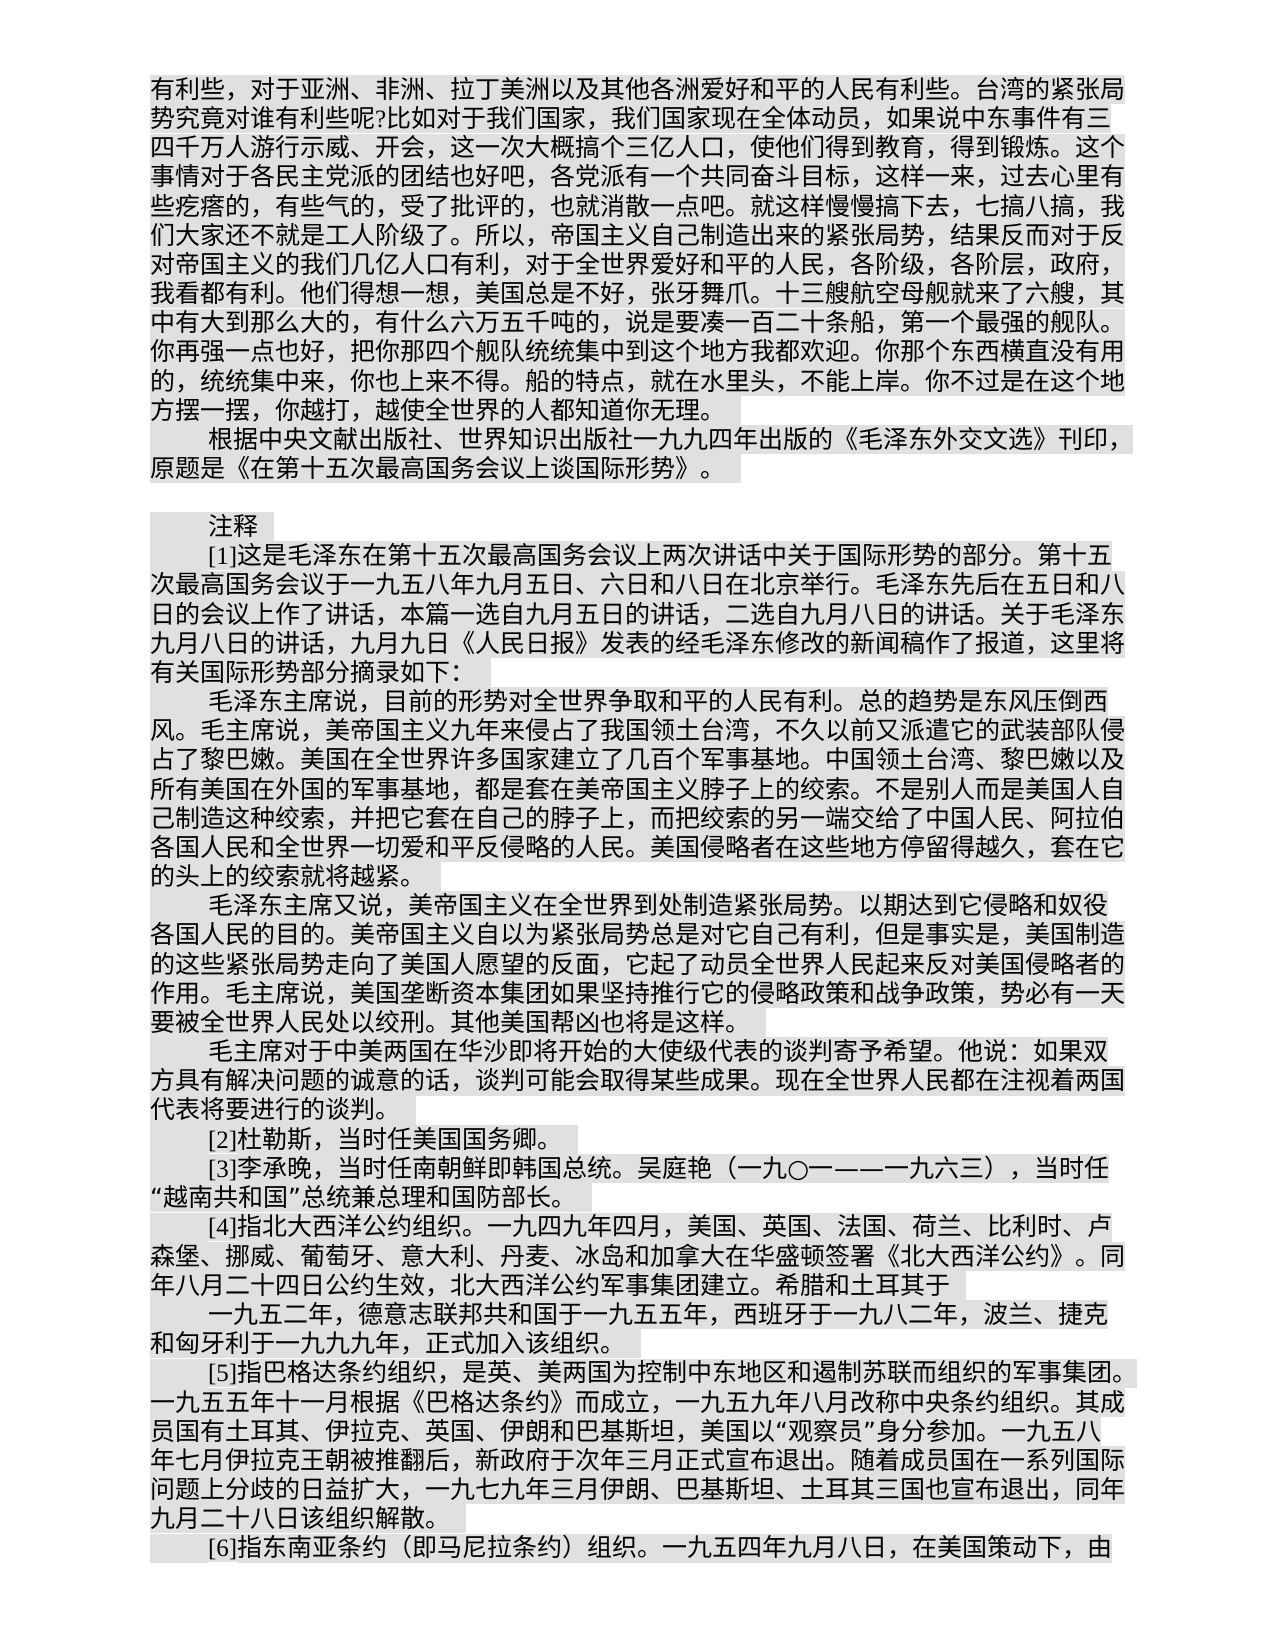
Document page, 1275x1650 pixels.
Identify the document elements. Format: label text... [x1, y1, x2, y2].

text 看了kate的發言，想說幾句。 對央視欄目不要過分解讀，或者說不要戴著對共產黨的有色眼鏡來解讀。央視唯一可以說是宣示的節目，只有新聞聯播。其他欄目只是因應熱點，做做討論。主持人和嘉賓的言論，也僅僅代表自己。 中共的決策機制，不是你想象的一言堂。 涉及民生議題，除了黨內討論，還要做大量的民調。中國政府除了擁有自己的輿情調查機構，同時還是那些大型市場調查公司的最大客戶。而涉及外交國防的政策，民意一般不起作用，那是一以貫之的，可以追溯到毛澤東時期。毛澤東思想就是中共的執政基石和理論源泉。他五十年代的《關於國際局勢》和《論十大關係》，原則基本沿用到現在。 對北京的霧霾警告和防空警報，也不用過分解讀。自從非典和汶川之後，政府就很注意重大事件的預警和演練。這是全國性的，我在廣州偶爾也會接到政府短信。至於防空警報，其實意義不大。大陸城市若遭遇空襲，只可能是毀滅性的核攻擊，也只可能是美國發起的。問題是，美國是否敢於冒同歸於盡的風險？ 關於武統，這不符合現在中國的利益。川普上台打台灣牌，只不過是想把美國在中東的緊張局勢，轉移到臺海或者東亞罷了。如果這個時候武統台灣，那豈不是隨了美國所願？中共沒那麽蠢。 現在不管是輿論，還是所謂軍機航母繞臺，只不過是要提醒菜政府，不要玩過了，否則她和民進黨的所有相關利益集團就會灰飛煙滅。看似在威嚇台灣，其實是在保護台灣而已。 武統並不難，難的是統一後如何管理的問題。總不能像1949年那樣，把無恥政客以及幕後樁腳都抓起來槍斃，無恥名嘴和學者都抓起來勞改教育吧？ 為了統一而統一，只會因小失大。中國現在是要管控風險，不能讓台灣問題影響到一帶一路的全球大局。 下面貼一篇毛澤東五十年代的《關於國際形勢問題》，這是中共對國際局勢思考的源頭。從毛澤東來理解中共，比什麼學者專家要靠譜。 ……………………………………………………………… 关于国际形势问题[1] (一九五八年九月五日、八日) 一 国际形势，我们历来有个观点，总是乐观的。后来总结为一个“东风压倒西风”。 美国现在在我们这里来了个“大包干”制度，索性把金门、马祖，还有些什么大担岛、二担岛、东碇岛一切包过去，我看它就舒服了。它上了我们的绞索，美国的颈吊在我们中国的铁的绞索上面。台湾也是个绞索，不过要隔得远一点。它要把金门这一套包括进去，那它的头更接近我们。我们哪一天踢它一脚，它走不掉，因为它被一根索子绞住了。 我现在提出若干观点，提出一些看法供给各位，并不要把它作为一个什么决定，作为一个法律。作为一个法律就死了，作为一个看法就是活的。拿这些观点去观察观察国际形势。 第一条，谁怕谁多一点。我看美国人是怕打仗。我们也怕打仗。问题是究竟哪一个怕得多一点。这也是个观点，也是个看法。请各位拿了这个观点去看一看，观察观察，以后一年、二年、三年、四年，就这样观察下去，究竟是西方怕东方多一点，还是我们东方怕西方多一点?据我的看法，是杜勒斯[2]怕我们怕得多一点，是英、美、德、法那些西方国家怕我们怕得多一点。为什么它们怕得多一点呢?就是一个力量的问题，人心的问题。人心就是力量，我们这边的人多一点，它们那边的人少一点。共产主义，民族主义，帝国主义，这三个主义中，共产主义和民族主义比较接近。而民族主义占领的地方相当宽，有三个洲:一个亚洲，一个非洲，一个拉丁美洲。即使这些洲里头有许多统治者是亲西方的，比如泰国、巴基斯坦、菲律宾、日本、土耳其、伊朗等国的，可是人民中间亲东方的不少，可能是相当多。就是垄断资本家以及中了他们的毒最深的人是主张战争的。除了垄断资本家，其他的人，大多数(不是全体)是不愿意战争的。比如北欧几个国家，当权的也是资产阶级，他们是不愿意战争的。力量对比是如此。因为真理是抓在大多数人手里，而不抓在杜勒斯手里，他们的心比我们虚，我们的心比较实。我们依靠人民，他们是维持那些反动统治者。现在杜勒斯就干这一套，他就专扶什么蒋委员长、李承晚、吴庭艳[3]这类人。我看是这样，双方都怕，但是他们怕我们比较多一点，因此战争是打不起来的。 第二条，美帝国主义它们结成军事集团，什么北大西洋[4]，巴格达[5]，马尼拉[6]，这些集团的性质究竟怎么样?我们讲它们是侵略的。它们是侵略的，那是千真万确的。但是它们现在的锋芒向哪一边呢?是向社会主义进攻，还是向民族主义进攻?我看现在是向民族主义进攻，就是向埃及、黎巴嫩和中东那些弱的国家进攻。社会主义国家，除非是比如匈牙利失败了，波兰也崩溃了，捷克、东德也崩溃了，连苏联也发生问题，我们也发生问题，摇摇欲倒，那个时候它们会进攻的。你要倒了，它们为什么不进攻?现在我们不倒，我们巩固，我们这个骨头啃不动，它们就啃那些比较可啃的地方，搞印尼、印度、缅甸、锡兰[7]，想搞垮纳赛尔[8]，想搞垮伊拉克，想征服阿尔及利亚等等。现在拉丁美洲有个很大的进步。尼克松是个副总统，在八个国家不受欢迎[9]，被吐口水，打石头。美国的政治代表在那些人面前被用口水去对付，这就是藐视“尊严”，没有“礼貌”了，在他们心目中间不算数了。你是我们的对头，因此拿口水、石头去对付你。所以，不要把这三个军事集团看得那么严重，要有分析。它们是侵略性的，但是它们并不巩固。 第三条，关于紧张局势。我们每天都是要求缓和紧张局势，紧张局势缓和了对世界人民是有利的。那末，凡是紧张局势就对我们有害，是不是?我看也不尽然。这个紧张局势，对我们并不是纯害无利，也有有利的一面。什么道理呢?因为紧张局势除了有害的一面外，还可以调动人马，调动落后阶层，调动中间派起来奋斗。怕打原子战争的，就要想一想。你看金门、马祖打这样几炮[10]，我就没有料到现在这个世界闹得这样满城风雨，烟雾冲天。这就是因为人们怕战争，怕美国到处闯祸。全世界那么多国家，除了一个李承晚之外，现在还没有第二个国家支持美国。可能还加一个菲律宾，叫做“有条件的支持”。比如伊拉克革命，还不是紧张局势造成的?紧张局势并不取决于我们，是帝国主义自己造成的，但是归根结底对于帝国主义更不利。这个观点列宁说过的，他是讲战争，他说，战争调动人们的精神状态使它紧张起来。现在当然没有战争，但是这种在武装对立的情况下的紧张局势也是能够调动一切积极因素，并且使落后阶层想一想的。 第四条，中东的撤兵问题。美英侵略军必须撤退。帝国主义现在想赖在那里不走，这对人民是不利的，可是同时也有教育人民的作用。你要反对侵略者，如果没有个对象，没有个靶子，没有个对立面，这就不好反。它自己现在跑上来当作对立面，并且赖着不走，就起了动员全世界人民起来反对美国侵略者的作用。所以它迟迟不撤退，总起来看对人民也不见得就那么纯害无利，因为这样人民每天就可以催它走:你为什么不走? 第五条，戴高乐[11]登台好，还是不登台好?现在法国共产党和人民应该坚决反对戴高乐登台，要投票反对他的宪法，但是同时要准备反对不了时，他登台后的斗争。戴高乐登台要压迫法共和法国人民，但对内对外也有好处。对外，这个人喜欢跟英美闹别扭，他喜欢抬杠子。他从前吃过苦头的，他写过一本回忆录，尽骂英美，而说苏联的好话。现在看起来，他还是要闹别扭的。法国跟英美闹别扭很有益处。对内，为教育法国无产阶级不可少之教员，等于我们中国的蒋委员长一样。没有蒋委员长，六亿人民教不过来的，单是共产党正面教育不行的。戴高乐现在还有威信，你这会把他打败了，他没有死，人们还是想他。让他登台，无非是顶多搞个五年，六年，七年，八年，十年，他得垮的。他一垮了，没有第二个戴高乐了，这个毒放出来了。这个毒必须放，等于我们右派的毒，你得让他放。你不让他放，他总是有毒的，放出来毒就消了。 第六条，禁运，不跟我们做生意。这个东西对于我们的利害究竟怎么样?我看，禁运对我们的利益极大，我们不感觉禁运有什么不利。禁运对于我们的衣食住行以及建设(炼钢炼铁)有极大的好处。一禁运，我们得自己想办法。我历来感谢何应钦[12]。一九三七年红军改编成国民革命军第八路军，每月有四十万法币，自从他发了法币，我们就依赖这个法币。到一九四○年反共高潮时就断了，不来了。从此我们得自己想办法，想什么办法呢?我们就下了个命令，说法币没有了，你们以团为单位自己打主意。从此，各根据地搞生产运动，产生的价值不是四十万元，不是四百万元，甚至于不是四千万元，各根据地合起来，可能一亿两亿。从此就靠我们自己动手。现在的“何应钦”是谁呢?就是杜勒斯，改了个名字。现在它们禁运，我们就自己搞，搞大跃进，搞掉了依赖性，破除了迷信，就好了。 第七条，不承认问题。是承认比较有利，还是不承认比较有利?我说，等于禁运一样，帝国主义国家不承认我们比较承认我们是要有利一些。现在还有四十几个国家不承认我们，主要的原因就在美国。比如法国，想承认，但是因为美国反对就不敢。其他还有一些中南美洲、亚洲、非洲、欧洲的国家，以及加拿大，都是因为美国而不敢承认。资本主义国家现在承认我们的，合起来只有十九个，加上社会主义阵营十一个，有三十个[13]，再加上南斯拉夫，有三十一个。我看就是这么一点过日子吧。不承认我们，我看是不坏，比较好，让我们更多搞一点钢，搞个六七亿吨，那个时候它们总要承认。那个时候也可以不承认，它们不承认有什么要紧? 最后一条，就是准备反侵略的战争。头一条讲了双方怕打，仗打不起来，但世界上的事情还是要搞一个保险系数。因为世界上有个垄断资产阶级，恐怕他们冒里冒失乱搞，所以，要准备作战。这一条要在干部里头讲通。第一，我们不要打，而且反对打，苏联也是。要打就是他们先打，逼着我们不能不打。第二，但是我们不怕打，要打就打。我们现在只有手榴弹跟山药蛋。氢弹、原子弹的战争当然是可怕的，是要死人的，因此我们反对打。但是这个决定权不操在我们手中，帝国主义一定要打，那末我们就得准备一切，要打就打。就是说，死了一半人也没有什么可怕。这是极而言之。在整个宇宙史上来说，我就不相信要那么悲观。我跟尼赫鲁[14]总理辩论过这个问题，他说，那个时候没有政府了，统统打光了，想要讲和也找不到政府了。我说，哪有那个事，你这个政府被原子弹消灭了，老百姓又起一个政府，又可以议和。世界上的事情你不想到那个极点，你就睡不着觉。无非是打死人，无非是一个怕打。但是它一定要打，是它先打，它打原子弹，这个时候，怕，它也打，不怕，它也打。既然是怕也打，不怕也打，二者选哪一个呢?还是怕好，还是不怕好?每天总是怕，在干部和人民里头不鼓起一点劲，这是很危险的。我看，还是横了一条心，要打就打，打了再建设。因此，我们现在搞民兵，人民公社里头都搞民兵，全民皆兵。要发枪，开头发几百万枝，将来要发几千万枝，由各省造轻武器，造步枪、机关枪、手榴弹、小迫击炮、轻迫击炮。人民公社有军事部，到处练习。在座的有文化人，你们也要号召一下，单拿笔杆不行，一手拿笔杆，一手拿枪杆，又是文化，又是武化。 有这么八个观点，当做一种看法，供各位观察国际形势的时候采用。 二 还是谈一谈老话。关于绞索，上一次不是谈过吗?现在我们要讲对杜勒斯、艾森豪威尔[15]，对那些战争贩子使用绞索。对美国使用绞索的地方很多。据我看，凡是搞了军事基地的，就被一条绞索绞住了，例如:东方，南朝鲜、日本、菲律宾、台湾；西方，西德、法国、意大利、英国；中东，土耳其、伊朗；非洲，摩洛哥等等。每一个地方美国有许多军事基地，比如土耳其有二十几个基地，日本听说有八百个基地。还有些地方没有基地，但是有军队占领，比如美国在黎巴嫩，英国在约旦。 现在不讲别的，单讲两条绞索:一个黎巴嫩，一个台湾。台湾是老的绞索，美国已经占领几年了。它被什么人绞住了呢?被中华人民共和国绞住了。六亿人民手里拿着一根索子，这根索子是钢绳，把美国的脖子套住了。谁人让它套住的呢?是它自己造的索子，自己套住的，然后把绞索的一头丢到中国大陆上，让我们抓到。黎巴嫩是最近套住的，也是美国自己造的一条绞索，自己套上去的，绞索的一端就丢到阿拉伯民族手里。不但如此，而且是丢到全世界大多数人民手里，大家都骂它，不同情它，大多数国家的人民、政府手里拿着这个绞索。比如中东问题，联合国开了会。但主要是在阿拉伯人民手里套住了，不得脱身。它现在进退两难，早退好，还是迟退好?早退，那末所为何来呢?迟退，越套越紧，可能成为死结，那怎么得了呀?至于台湾，它是订了条约的[16]，比黎巴嫩还不同。黎巴嫩还比较活，没有什么条约，说是一个请，一个就来了，于是乎套上了。至于台湾，就订了个条约，这是个死结。这里不分民主党、共和党，订条约是艾森豪威尔，派第七舰队是杜鲁门[17]。杜鲁门那个时候可去可来，没有订条约，艾森豪威尔订了个条约。这也是国民党一恐慌、一要求，美国一愿意，就套上了。 金门、马祖套上了没有?金门、马祖据我看也套上了。为什么呢?他们不是讲现在还没有定，要共产党打上去，那个时候看情形再决定吗?问题是十一万国民党军队，金门九万五，马祖一万五，只要有这两堆在这个地方，他们得关心。这是他们的阶级利益，阶级感情。为什么英国人和美国人对一些国家的政府那样好?他们不能见死不救。昨天第七舰队的司令比克利亲自指挥[18]，还有那个斯摩特[19]，不是放大炮吗?引得国务院也不高兴、国防部也不高兴的那位先生，他也在那里跟比克利一道指挥。 总而言之，你是被套住了。要解脱也可以，你得采取主动，慢慢脱身。不是有脱身政策吗?在朝鲜有脱身政策，现在我看形成了金、马的脱身政策。你那一班子实在想脱身，而且舆论上也要求脱身。脱身者，是从绞索里面脱出去。怎么脱法呢?就是这十一万人走路。台湾是我们的，那是无论如何不能让步的，是内政问题；跟你的交涉是国际问题。这是两件事。你美国跟蒋介石搞在一起，这个化合物是可以分解的。比如电解铝、电解铜，用电一解，不就分离了吗?蒋介石这一边是内政问题，你那一边是外交问题，不能混为一谈。 现在五大洲，除了澳洲，四大洲美国都想霸住。首先是北美洲，那主要是它自己的地方，它有军队；然后是中南美洲，虽然没有驻军，但是它要“保护”的。再加上欧洲、非洲、亚洲，主要是欧亚非，主力是在欧亚两洲。这么几个兵，分得这么散，我不晓得它这个仗怎么打法。所以，我总是觉得，它是霸中间地带为主。至于我们这些地方，除非是社会主义阵营出了大乱子，它确有把握，一来，我们苏联、中国就全部崩溃，否则我看它是不敢来的。除了我们这个阵营以外，它都想霸占，一个拉丁美洲，一个欧洲，一个非洲，一个亚洲。还有个澳洲，澳洲也在军事条约上跟它联起来了，听它的命令。它用“反共”的旗帜取得这些地方好些，还是真正反共好些?所谓真正反共，就是拿军队来打我们，打苏联。我说，没有那么蠢的人。它只有几个兵调来调去，黎巴嫩事情发生，从太平洋调去，到了红海地方，形势不对，赶快回头，到马来亚[20]登陆，名为休息几天，十七天不吭声。后头它一个新闻记者自己宣布是管印度洋的，这一来，印度洋大家都反对。我们这里一打炮，这里兵不够，它又来了。台湾这些地方早一点解脱，对美国比较有利，它赖着不走，就让它套到这里，无损于大局，我们还是搞大跃进。 至于紧张局势，也许还可以讲几句。你搞紧张局势，你以为对你有利呀?不一定，紧张局势调动世界人心，都骂美国人。中东紧张局势大家骂美国人。台湾紧张局势又是大家骂美国人，骂我们的比较少。美国人骂我们，蒋介石骂我们，李承晚骂我们，也许还有一点人骂我们，主要就是这三个。英国是动摇派，军事上不参加，政治上听说它相当同情。因为它有个约旦问题，它不同情一下，美国人如果在黎巴嫩撤退，英国在约旦怎么办呀?尼赫鲁总理发表了声明，基本上跟我们一致的，赞成台湾这些东西归我们，不过希望和平解决。这回中东各国可是欢迎啦，特别是一个阿联[21]，一个伊拉克，每天吹，说我们这个事情好。因为我们这一搞，美国人对它们那里的压力就轻了。 我想可以公开告诉世界人民，紧张局势比较对于西方国家不利，对于美国不利。利在什么地方呢?中东紧张局势对于美国有什么利?对于英国有什么利?还是对于阿拉伯国家有利些，对于亚洲、非洲、拉丁美洲以及其他各洲爱好和平的人民有利些。台湾的紧张局势究竟对谁有利些呢?比如对于我们国家，我们国家现在全体动员，如果说中东事件有三四千万人游行示威、开会，这一次大概搞个三亿人口，使他们得到教育，得到锻炼。这个事情对于各民主党派的团结也好吧，各党派有一个共同奋斗目标，这样一来，过去心里有些疙瘩的，有些气的，受了批评的，也就消散一点吧。就这样慢慢搞下去，七搞八搞，我们大家还不就是工人阶级了。所以，帝国主义自己制造出来的紧张局势，结果反而对于反对帝国主义的我们几亿人口有利，对于全世界爱好和平的人民，各阶级，各阶层，政府，我看都有利。他们得想一想，美国总是不好，张牙舞爪。十三艘航空母舰就来了六艘，其中有大到那么大的，有什么六万五千吨的，说是要凑一百二十条船，第一个最强的舰队。你再强一点也好，把你那四个舰队统统集中到这个地方我都欢迎。你那个东西横直没有用的，统统集中来，你也上来不得。船的特点，就在水里头，不能上岸。你不过是在这个地方摆一摆，你越打，越使全世界的人都知道你无理。 根据中央文献出版社、世界知识出版社一九九四年出版的《毛泽东外交文选》刊印，原题是《在第十五次最高国务会议上谈国际形势》。 注释 [1]这是毛泽东在第十五次最高国务会议上两次讲话中关于国际形势的部分。第十五次最高国务会议于一九五八年九月五日、六日和八日在北京举行。毛泽东先后在五日和八日的会议上作了讲话，本篇一选自九月五日的讲话，二选自九月八日的讲话。关于毛泽东九月八日的讲话，九月九日《人民日报》发表的经毛泽东修改的新闻稿作了报道，这里将有关国际形势部分摘录如下： 毛泽东主席说，目前的形势对全世界争取和平的人民有利。总的趋势是东风压倒西风。毛主席说，美帝国主义九年来侵占了我国领土台湾，不久以前又派遣它的武装部队侵占了黎巴嫩。美国在全世界许多国家建立了几百个军事基地。中国领土台湾、黎巴嫩以及所有美国在外国的军事基地，都是套在美帝国主义脖子上的绞索。不是别人而是美国人自己制造这种绞索，并把它套在自己的脖子上，而把绞索的另一端交给了中国人民、阿拉伯各国人民和全世界一切爱和平反侵略的人民。美国侵略者在这些地方停留得越久，套在它的头上的绞索就将越紧。 毛泽东主席又说，美帝国主义在全世界到处制造紧张局势。以期达到它侵略和奴役各国人民的目的。美帝国主义自以为紧张局势总是对它自己有利，但是事实是，美国制造的这些紧张局势走向了美国人愿望的反面，它起了动员全世界人民起来反对美国侵略者的作用。毛主席说，美国垄断资本集团如果坚持推行它的侵略政策和战争政策，势必有一天要被全世界人民处以绞刑。其他美国帮凶也将是这样。 毛主席对于中美两国在华沙即将开始的大使级代表的谈判寄予希望。他说：如果双方具有解决问题的诚意的话，谈判可能会取得某些成果。现在全世界人民都在注视着两国代表将要进行的谈判。 [2]杜勒斯，当时任美国国务卿。 [3]李承晚，当时任南朝鲜即韩国总统。吴庭艳（一九○一——一九六三），当时任“越南共和国”总统兼总理和国防部长。 [4]指北大西洋公约组织。一九四九年四月，美国、英国、法国、荷兰、比利时、卢森堡、挪威、葡萄牙、意大利、丹麦、冰岛和加拿大在华盛顿签署《北大西洋公约》。同年八月二十四日公约生效，北大西洋公约军事集团建立。希腊和土耳其于 一九五二年，德意志联邦共和国于一九五五年，西班牙于一九八二年，波兰、捷克和匈牙利于一九九九年，正式加入该组织。 [5]指巴格达条约组织，是英、美两国为控制中东地区和遏制苏联而组织的军事集团。一九五五年十一月根据《巴格达条约》而成立，一九五九年八月改称中央条约组织。其成员国有土耳其、伊拉克、英国、伊朗和巴基斯坦，美国以“观察员”身分参加。一九五八年七月伊拉克王朝被推翻后，新政府于次年三月正式宣布退出。随着成员国在一系列国际问题上分歧的日益扩大，一九七九年三月伊朗、巴基斯坦、土耳其三国也宣布退出，同年九月二十八日该组织解散。 [6]指东南亚条约（即马尼拉条约）组织。一九五四年九月八日，在美国策动下，由美国、英国、法国、澳大利亚、新西兰、菲律宾、泰国和巴基斯坦在菲律宾首都马尼拉签订了《东南亚集体防务条约》，又称《马尼拉条约》。这是一个军事同盟条约，条约声明要用“自助和互助的办法”“抵抗武装进攻”。条约附有美国提出的“谅解”，对“侵略和武装进攻的意义”解释为“只适用于共产党的侵略”。条约还以议定书的形式，把柬埔寨、老挝和南越划为它的“保护地区”。一九五五年二月十九日条约生效时成立了东南亚条约组织。一九六二年七月日内瓦会议通过的《关于老挝中立的宣言》，不承认它对老挝的所谓保护。一九六七年起法国拒绝派正式代表团参加该组织的部长级理事会。一九七二年十一月八日巴基斯坦宣布退出。一九七七年六月该组织宣布解散。 [7]锡兰，今斯里兰卡。 [8]纳赛尔，当时任阿拉伯联合共和国总统。 [9]见本卷第406页注[5]。 [10]一九五八年七月，台湾国民党当局在美国的支持下叫嚷“反攻大陆”，并不断炮击福建沿海村镇。为严惩国民党军，反对美国侵犯中国主权，人民解放军福建前线部队奉命于八月二十三日开始对国民党军金门防卫部和炮兵阵地等军事目标进行炮击，封锁了金门岛，中断国民党军的补给。九月初，美国向台湾海峡地区大量增兵，派军舰、飞机直接为国民党军运输舰护航，公然入侵中国领海。为打击美国的侵略行径，人民解放军前线部队又于九月八日对金门国民党军和海上舰艇进行全面炮击。至一九五九年一月七日，共进行七次大规模炮击，十三次空战，三次海战，击落击伤国民党军飞机三十六架，击沉击伤军舰十七艘，毙伤国民党军七千余人。 [11]戴高乐（一八九○——一九七○），当时任法国总理。一九五八年十二月当选为法兰西第五共和国总统。 [12]何应钦（一八九○——一九八七），贵州兴义人。抗日战争时期曾任国民党政府军事委员会参谋总长兼军政部部长。 [13]这里所说的十九个国家，指当时已同中国建立外交关系的阿富汗、巴基斯坦、柬埔寨、缅甸、尼泊尔、锡兰（斯里兰卡）、也门、伊拉克、印度、印度尼西亚、阿拉伯联合共和国（一九五八年二月由埃及和叙利亚合并建立）、丹麦、芬兰、荷兰、挪威、瑞典、瑞士、列支敦士登和英国。社会主义阵营十一个国家，指朝鲜、蒙古、越南、阿尔巴尼亚、保加利亚、波兰、德意志民主共和国、捷克斯洛伐克、罗马尼亚、苏联和匈牙利。 [14]尼赫鲁，即贾瓦哈拉尔·尼赫鲁（一八八九——一九六四），印度民族独立运动领袖。当时任印度总理。 [15]艾森豪威尔，当时任美国总统。 [16]指美国和台湾当局订立的《共同防御条约》。一九五○年六月朝鲜战争爆发后，美国总统杜鲁门在公开宣布武装干涉朝鲜内战的同时，命令其海军第七舰队侵入台湾海峡。美国为使侵略中国领土的行为“合法化”，一九五四年十二月二日与台湾当局签署了《共同防御条约》。该条约规定：美国帮助台湾当局维持并发展武装部队；台湾遭到“武装攻击”时，“美国将采取行动”，对付“共同危险”；美国有在台湾、澎湖及其附近部署陆、海、空军的权利，还可扩及到经双方协议所决定的“其他领土”。一九五五年三月三日条约生效。一九七八年十二月十五日，美国政府就美利坚合众国和中华人民共和国建交发表的声明宣布，美台《共同防御条约》将予以终止。一九八○年一月一日起该条约正式废除。 [17]杜鲁门，一九四五年至一九五三年任美国总统。 [18]一九五八年九月七日，比克利指挥美国第七舰队的几艘巡洋舰和驱逐舰，为载运军火增援金门的国民党军运输舰护航。 [19]斯摩特，当时任驻台湾美军司令。 [20]马来亚，今属马来西亚。 [21]阿联，阿拉伯联合共和国的简称。见本卷第406页注[2]。 [150, 75, 1125, 1563]
